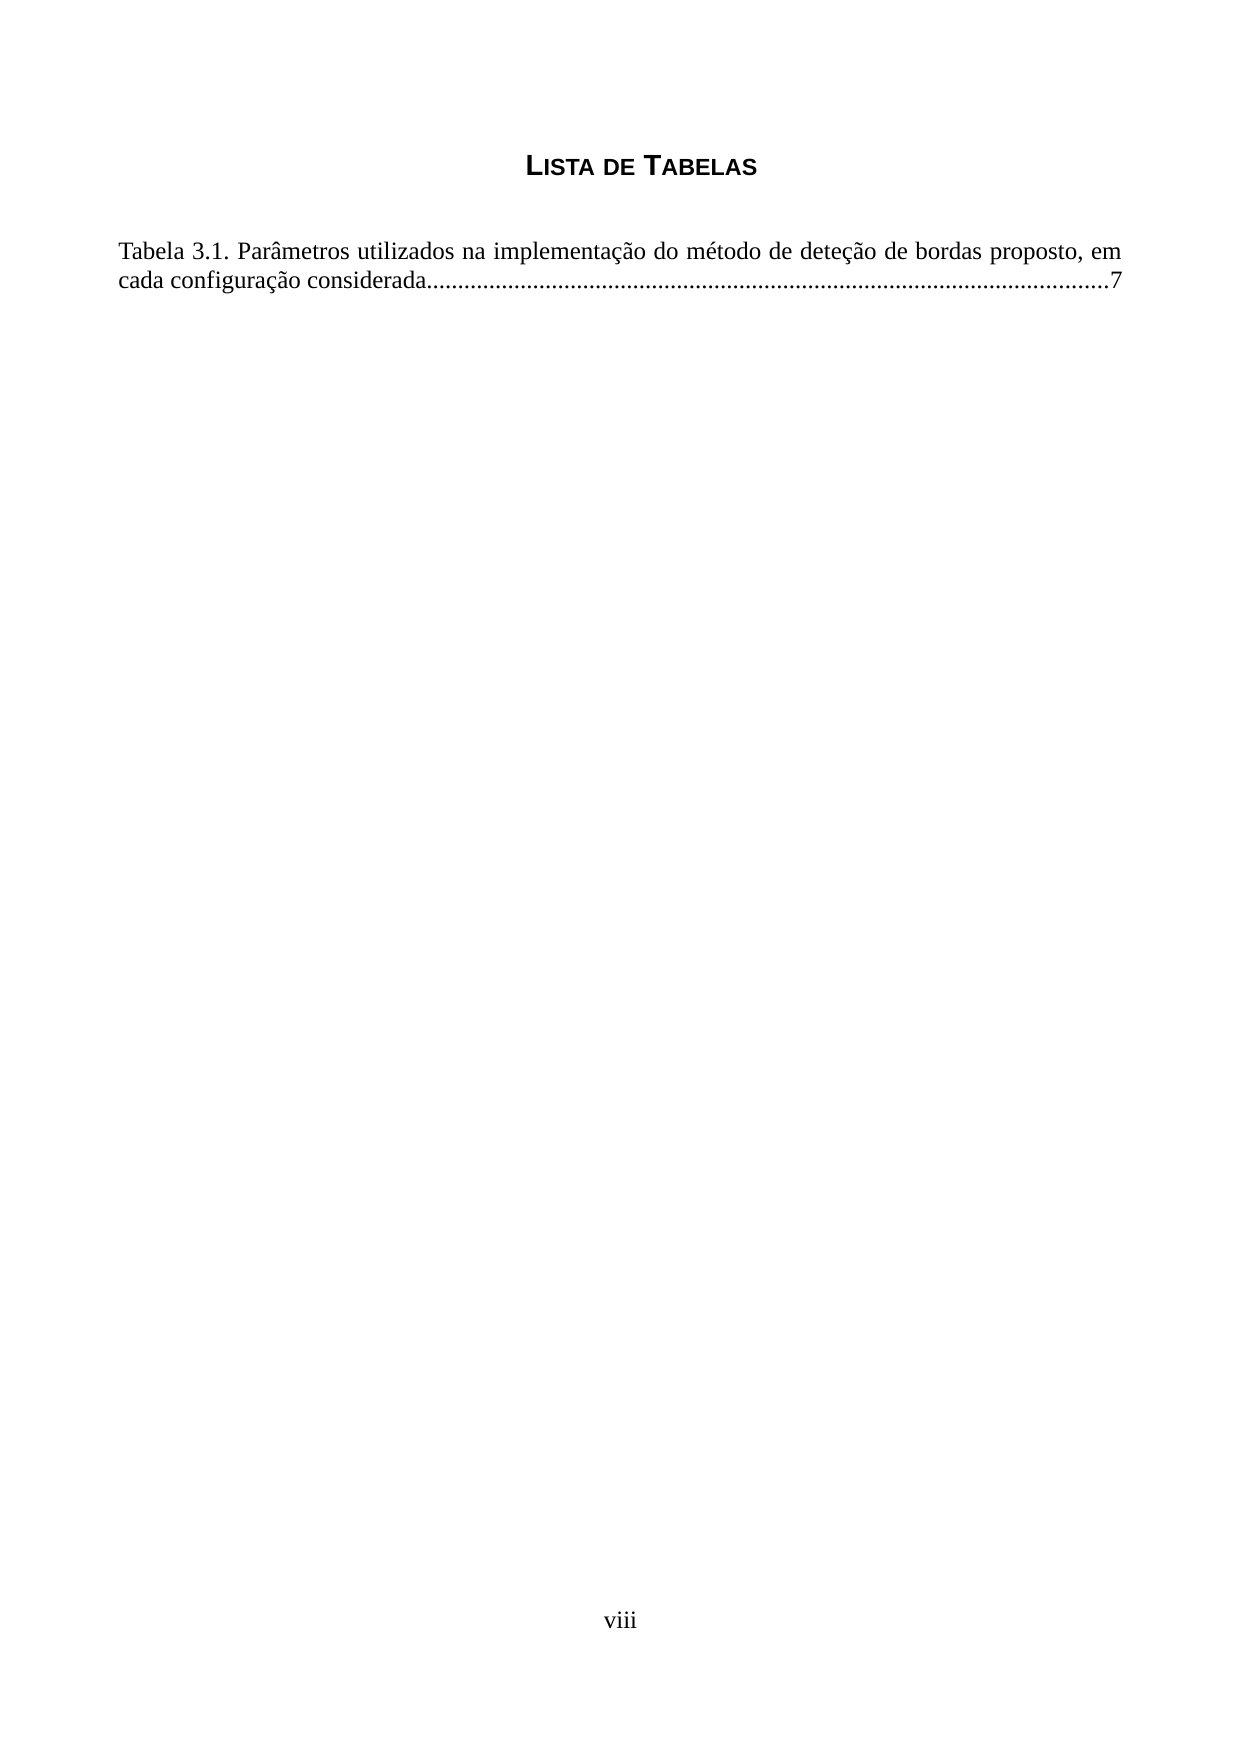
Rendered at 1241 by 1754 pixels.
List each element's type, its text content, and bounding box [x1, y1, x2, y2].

list Tabela 3.1. Parâmetros utilizados na implementação do método de deteção de bordas proposto, em cada configuração considerada. 7 [118, 236, 1122, 293]
title Lista de Tabelas [118, 148, 1122, 182]
